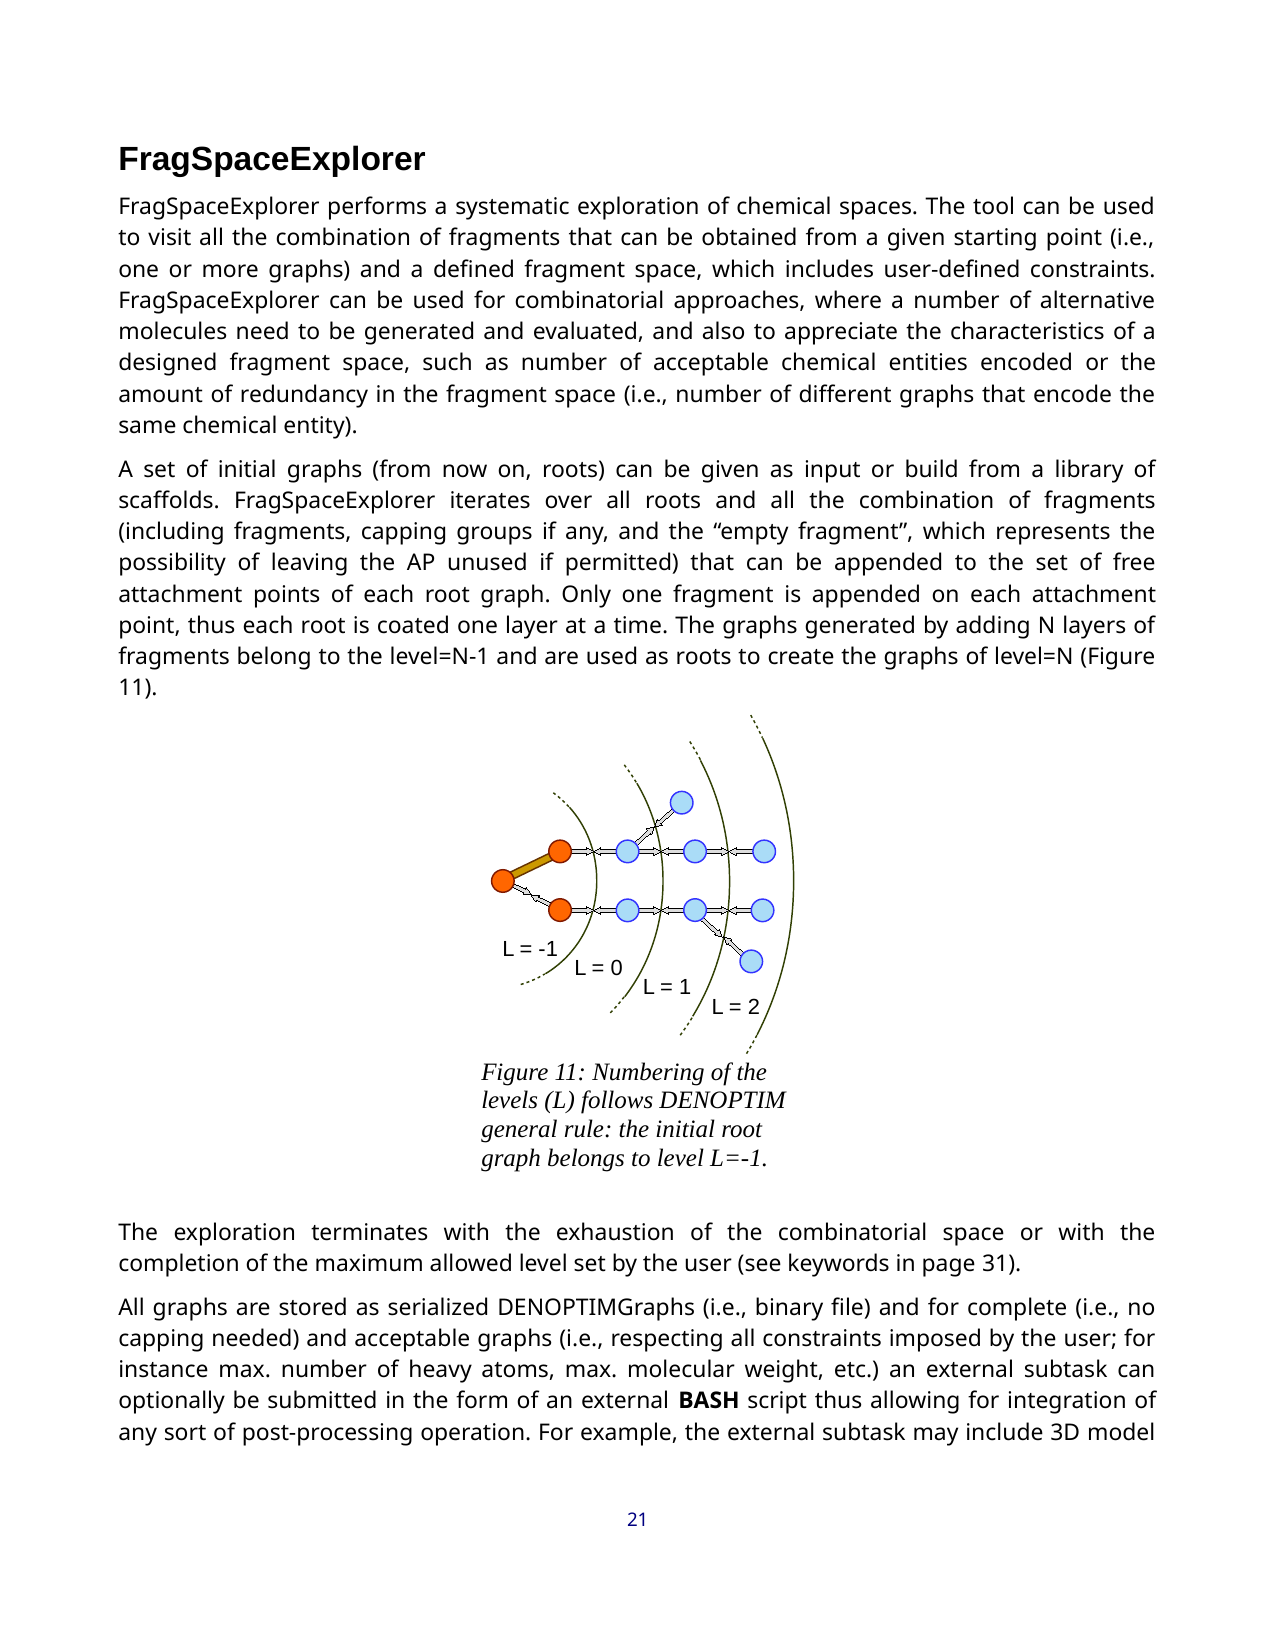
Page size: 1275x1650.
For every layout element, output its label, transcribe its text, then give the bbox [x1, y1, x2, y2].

text The exploration terminates with the exhaustion of the combinatorial space or with the completion of the maximum allowed level set by the user (see keywords in page 28). [118, 1216, 1157, 1278]
subtitle FragSpaceExplorer [118, 139, 1157, 178]
text All graphs are stored as serialized DENOPTIMGraphs (i.e., binary file) and for complete (i.e., no capping needed) and acceptable graphs (i.e., respecting all constraints imposed by the user; for instance max. number of heavy atoms, max. molecular weight, etc.) an external subtask can optionally be submitted in the form of an external BASH script thus allowing for integration of any sort of post-processing operation. For example, the external subtask may include 3D model construction and property evaluation, or calculation of a fitness (see Fitness evaluation, page 16). [118, 1291, 1157, 1447]
text FragSpaceExplorer performs a systematic exploration of chemical spaces. The tool can be used to visit all the combination of fragments that can be obtained from a given starting point (i.e., one or more graphs) and a defined fragment space, which includes user-defined constraints. FragSpaceExplorer can be used for combinatorial approaches, where a number of alternative molecules need to be generated and evaluated, and also to appreciate the characteristics of a designed fragment space, such as number of acceptable chemical entities encoded or the amount of redundancy in the fragment space (i.e., number of different graphs that encode the same chemical entity). [118, 190, 1157, 440]
text Figure 11: Numbering of the levels (L) follows DENOPTIM general rule: the initial root graph belongs to level L=-1. [481, 728, 794, 1172]
text A set of initial graphs (from now on, roots) can be given as input or build from a library of scaffolds. FragSpaceExplorer iterates over all roots and all the combination of fragments (including fragments, capping groups if any, and the “empty fragment”, which represents the possibility of leaving the AP unused if permitted) that can be appended to the set of free attachment points of each root graph. Only one fragment is appended on each attachment point, thus each root is coated one layer at a time. The graphs generated by adding N layers of fragments belong to the level=N-1 and are used as roots to create the graphs of level=N (Figure 11). [118, 453, 1157, 703]
